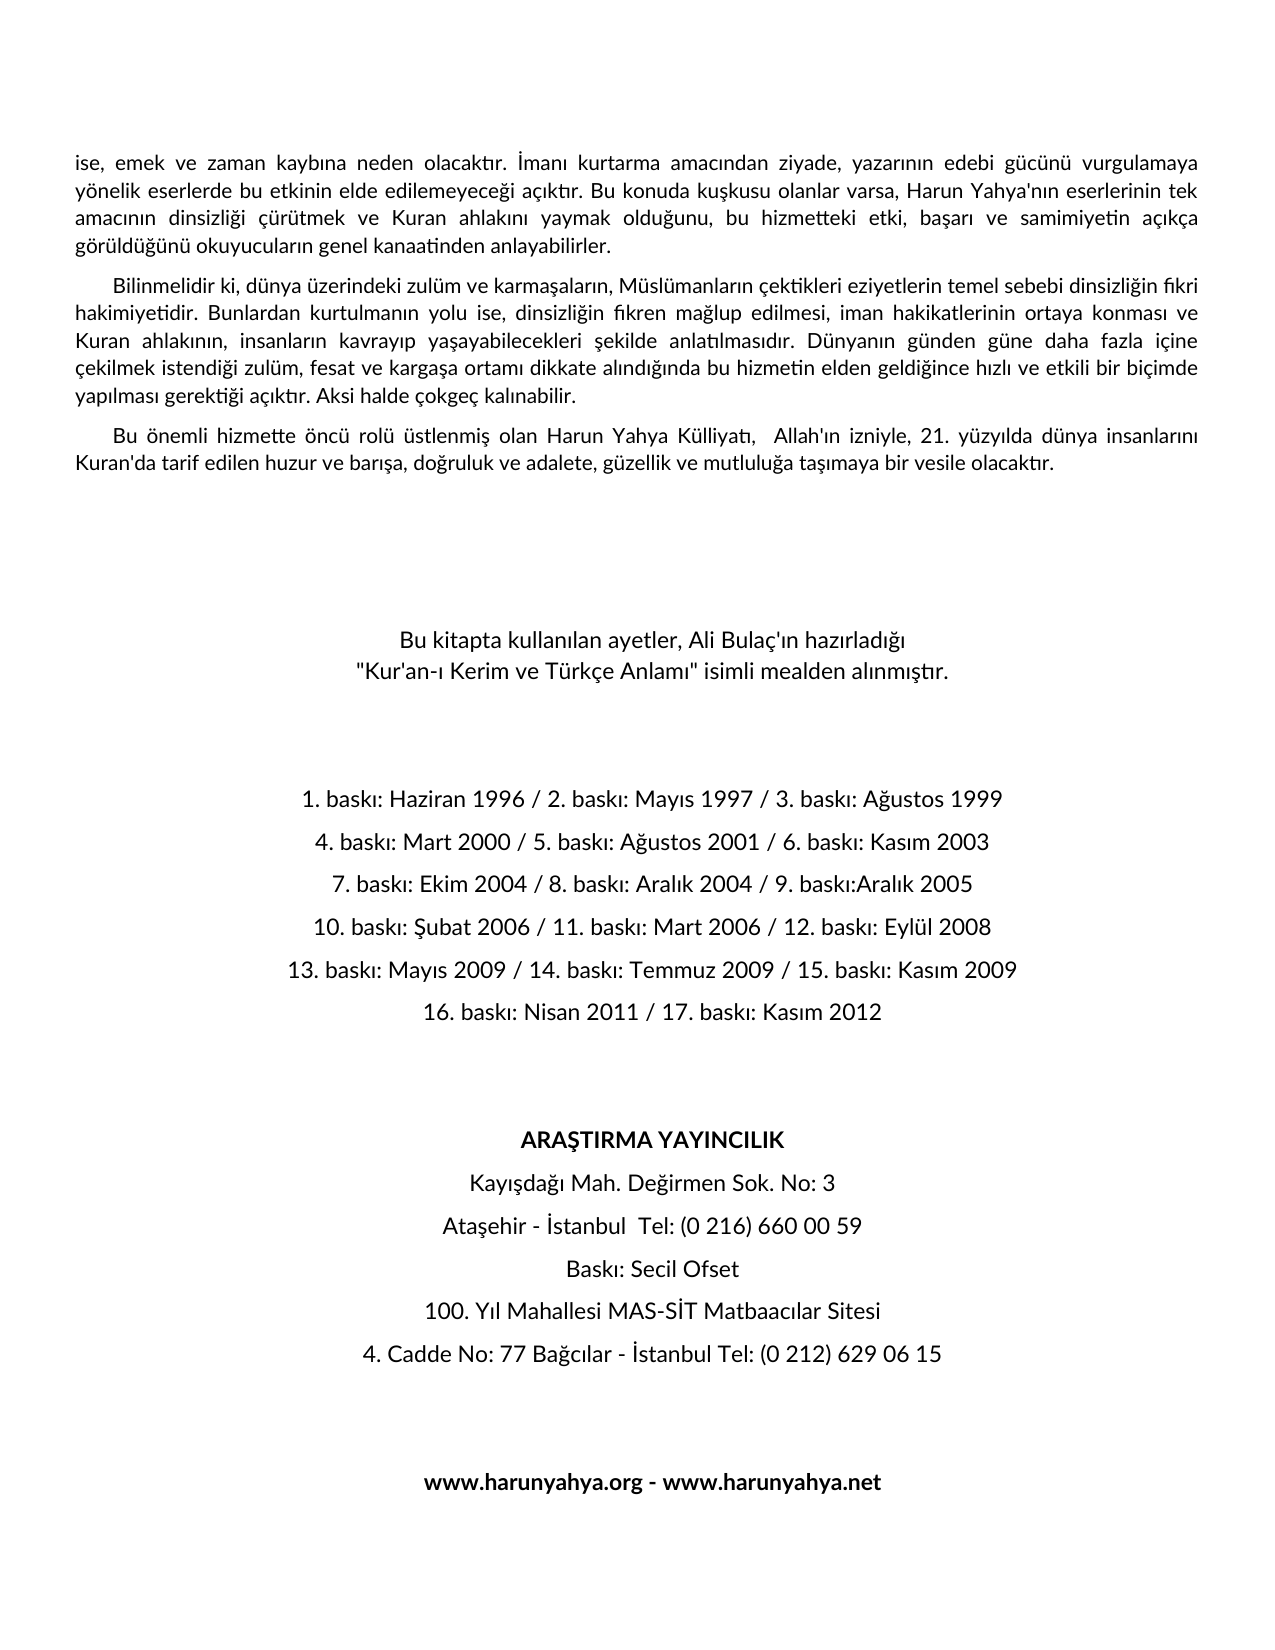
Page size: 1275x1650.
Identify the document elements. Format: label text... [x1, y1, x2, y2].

text 1. baskı: Haziran 1996 / 2. baskı: Mayıs 1997 / 3. baskı: Ağustos 1999 [127, 784, 1177, 812]
text ise, emek ve zaman kaybına neden olacaktır. İmanı kurtarma amacından ziyade, yazarının edebi gücünü vurgulamaya yönelik eserlerde bu etkinin elde edilemeyeceği açıktır. Bu konuda kuşkusu olanlar varsa, Harun Yahya'nın eserlerinin tek amacının dinsizliği çürütmek ve Kuran ahlakını yaymak olduğunu, bu hizmetteki etki, başarı ve samimiyetin açıkça görüldüğünü okuyucuların genel kanaatinden anlayabilirler. [75, 150, 1200, 257]
text Baskı: Secil Ofset [127, 1254, 1177, 1282]
text Bilinmelidir ki, dünya üzerindeki zulüm ve karmaşaların, Müslümanların çektikleri eziyetlerin temel sebebi dinsizliğin fikri hakimiyetidir. Bunlardan kurtulmanın yolu ise, dinsizliğin fikren mağlup edilmesi, iman hakikatlerinin ortaya konması ve Kuran ahlakının, insanların kavrayıp yaşayabilecekleri şekilde anlatılmasıdır. Dünyanın günden güne daha fazla içine çekilmek istendiği zulüm, fesat ve kargaşa ortamı dikkate alındığında bu hizmetin elden geldiğince hızlı ve etkili bir biçimde yapılması gerektiği açıktır. Aksi halde çokgeç kalınabilir. [75, 272, 1200, 407]
text ARAŞTIRMA YAYINCILIK [127, 1126, 1177, 1154]
text 7. baskı: Ekim 2004 / 8. baskı: Aralık 2004 / 9. baskı:Aralık 2005 [127, 870, 1177, 897]
text 100. Yıl Mahallesi MAS-SİT Matbaacılar Sitesi [127, 1297, 1177, 1324]
text Ataşehir - İstanbul Tel: (0 216) 660 00 59 [127, 1212, 1177, 1239]
text www.harunyahya.org - www.harunyahya.net [127, 1468, 1177, 1495]
text Bu önemli hizmette öncü rolü üstlenmiş olan Harun Yahya Külliyatı, Allah'ın izniyle, 21. yüzyılda dünya insanlarını Kuran'da tarif edilen huzur ve barışa, doğruluk ve adalete, güzellik ve mutluluğa taşımaya bir vesile olacaktır. [75, 422, 1200, 475]
text 10. baskı: Şubat 2006 / 11. baskı: Mart 2006 / 12. baskı: Eylül 2008 [127, 913, 1177, 940]
text 16. baskı: Nisan 2011 / 17. baskı: Kasım 2012 [127, 998, 1177, 1026]
text Kayışdağı Mah. Değirmen Sok. No: 3 [127, 1169, 1177, 1196]
text Bu kitapta kullanılan ayetler, Ali Bulaç'ın hazırladığı "Kur'an-ı Kerim ve Türkçe Anlamı" isimli mealden alınmıştır. [127, 626, 1177, 684]
text 13. baskı: Mayıs 2009 / 14. baskı: Temmuz 2009 / 15. baskı: Kasım 2009 [127, 955, 1177, 983]
text 4. Cadde No: 77 Bağcılar - İstanbul Tel: (0 212) 629 06 15 [127, 1340, 1177, 1367]
text 4. baskı: Mart 2000 / 5. baskı: Ağustos 2001 / 6. baskı: Kasım 2003 [127, 827, 1177, 855]
